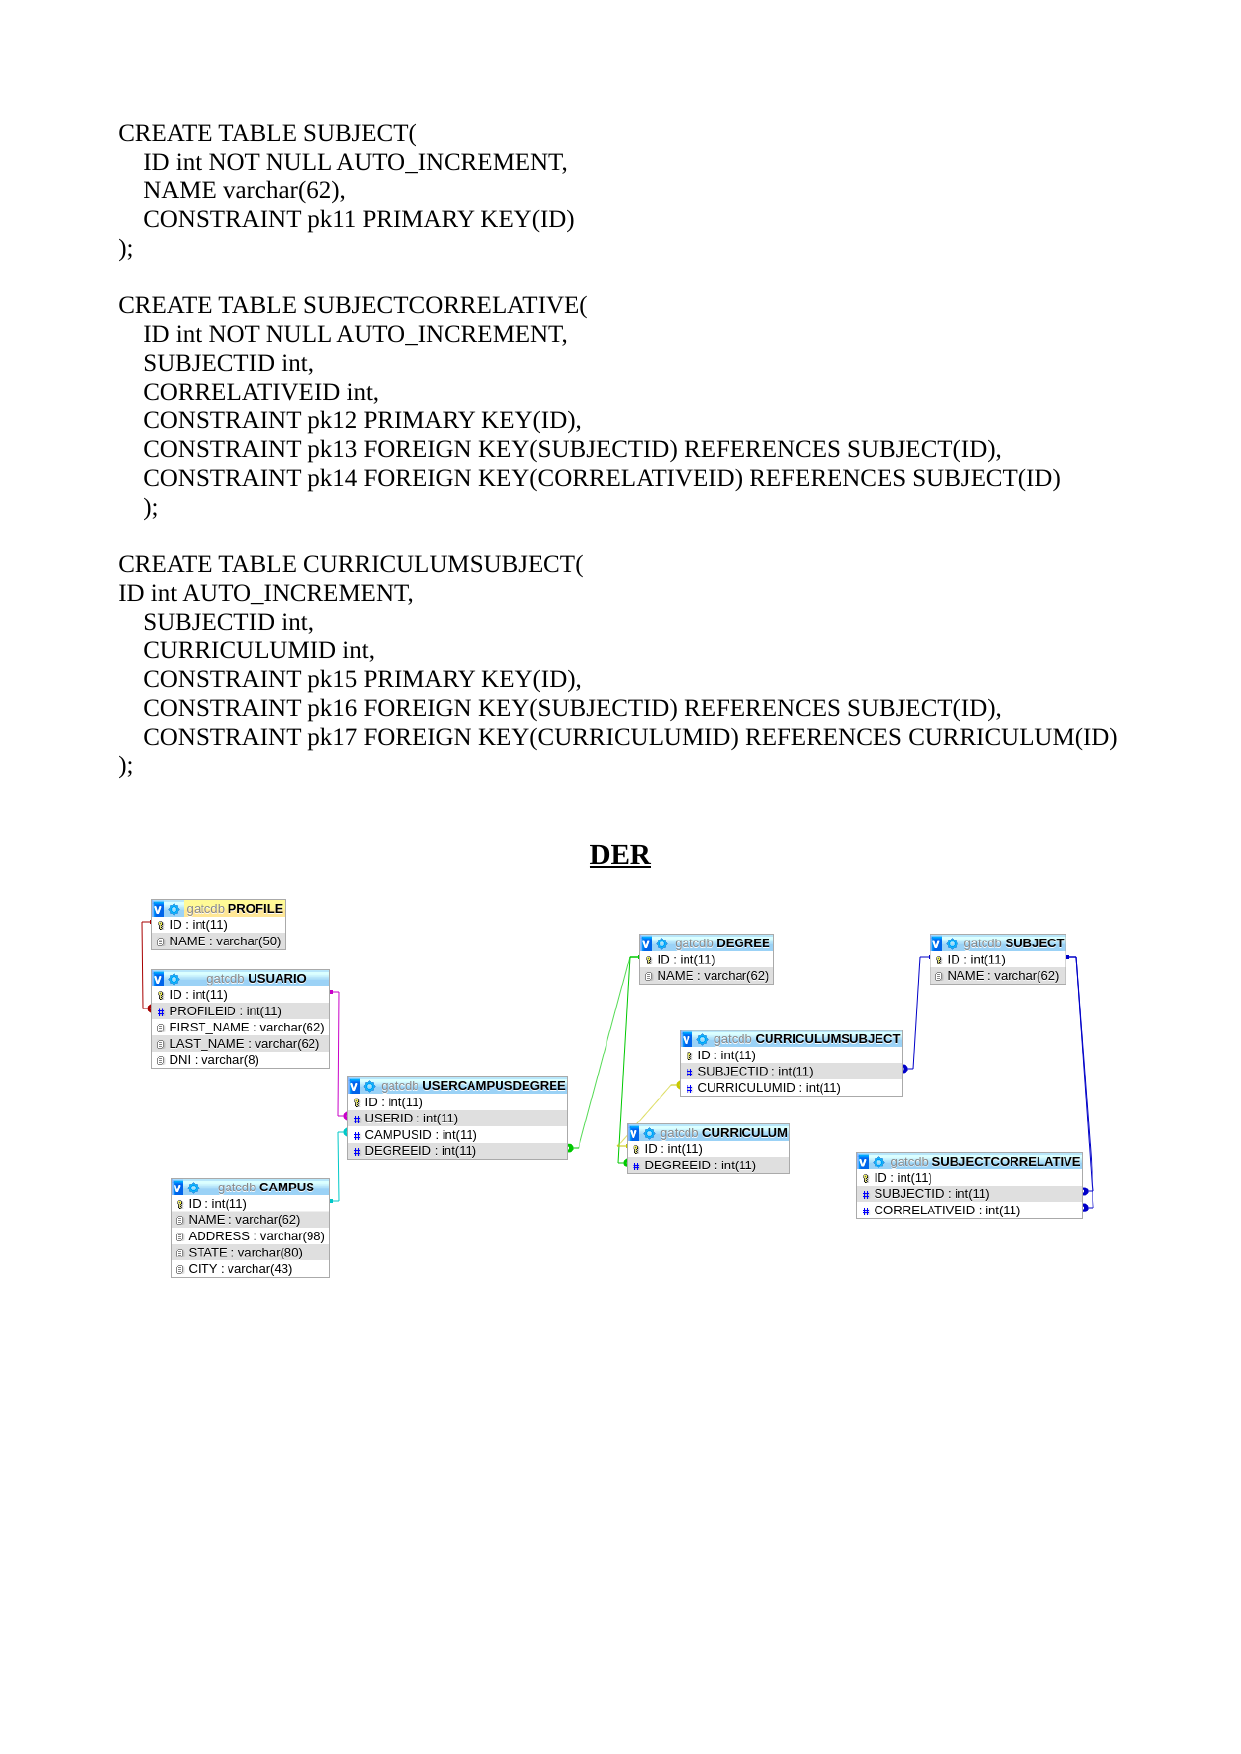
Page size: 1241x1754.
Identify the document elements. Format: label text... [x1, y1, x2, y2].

text DER [118, 837, 1122, 870]
text CONSTRAINT pk17 FOREIGN KEY(CURRICULUMID) REFERENCES CURRICULUM(ID) [118, 722, 1122, 751]
text ID int NOT NULL AUTO_INCREMENT, [118, 147, 1122, 176]
text SUBJECTID int, [118, 607, 1122, 636]
text ID int AUTO_INCREMENT, [118, 578, 1122, 607]
text CREATE TABLE SUBJECTCORRELATIVE( [118, 291, 1122, 319]
text CORRELATIVEID int, [118, 377, 1122, 406]
text CONSTRAINT pk14 FOREIGN KEY(CORRELATIVEID) REFERENCES SUBJECT(ID) [118, 463, 1122, 492]
text CONSTRAINT pk13 FOREIGN KEY(SUBJECTID) REFERENCES SUBJECT(ID), [118, 434, 1122, 463]
text CREATE TABLE SUBJECT( [118, 118, 1122, 147]
text CONSTRAINT pk15 PRIMARY KEY(ID), [118, 664, 1122, 693]
text NAME varchar(62), [118, 176, 1122, 204]
text ); [118, 751, 1122, 779]
text CURRICULUMID int, [118, 636, 1122, 664]
text CONSTRAINT pk12 PRIMARY KEY(ID), [118, 406, 1122, 434]
text CREATE TABLE CURRICULUMSUBJECT( [118, 549, 1122, 578]
text ); [118, 492, 1122, 521]
text ); [118, 233, 1122, 262]
text SUBJECTID int, [118, 348, 1122, 377]
text CONSTRAINT pk16 FOREIGN KEY(SUBJECTID) REFERENCES SUBJECT(ID), [118, 693, 1122, 722]
picture [121, 873, 1119, 1324]
text CONSTRAINT pk11 PRIMARY KEY(ID) [118, 204, 1122, 233]
text ID int NOT NULL AUTO_INCREMENT, [118, 319, 1122, 348]
